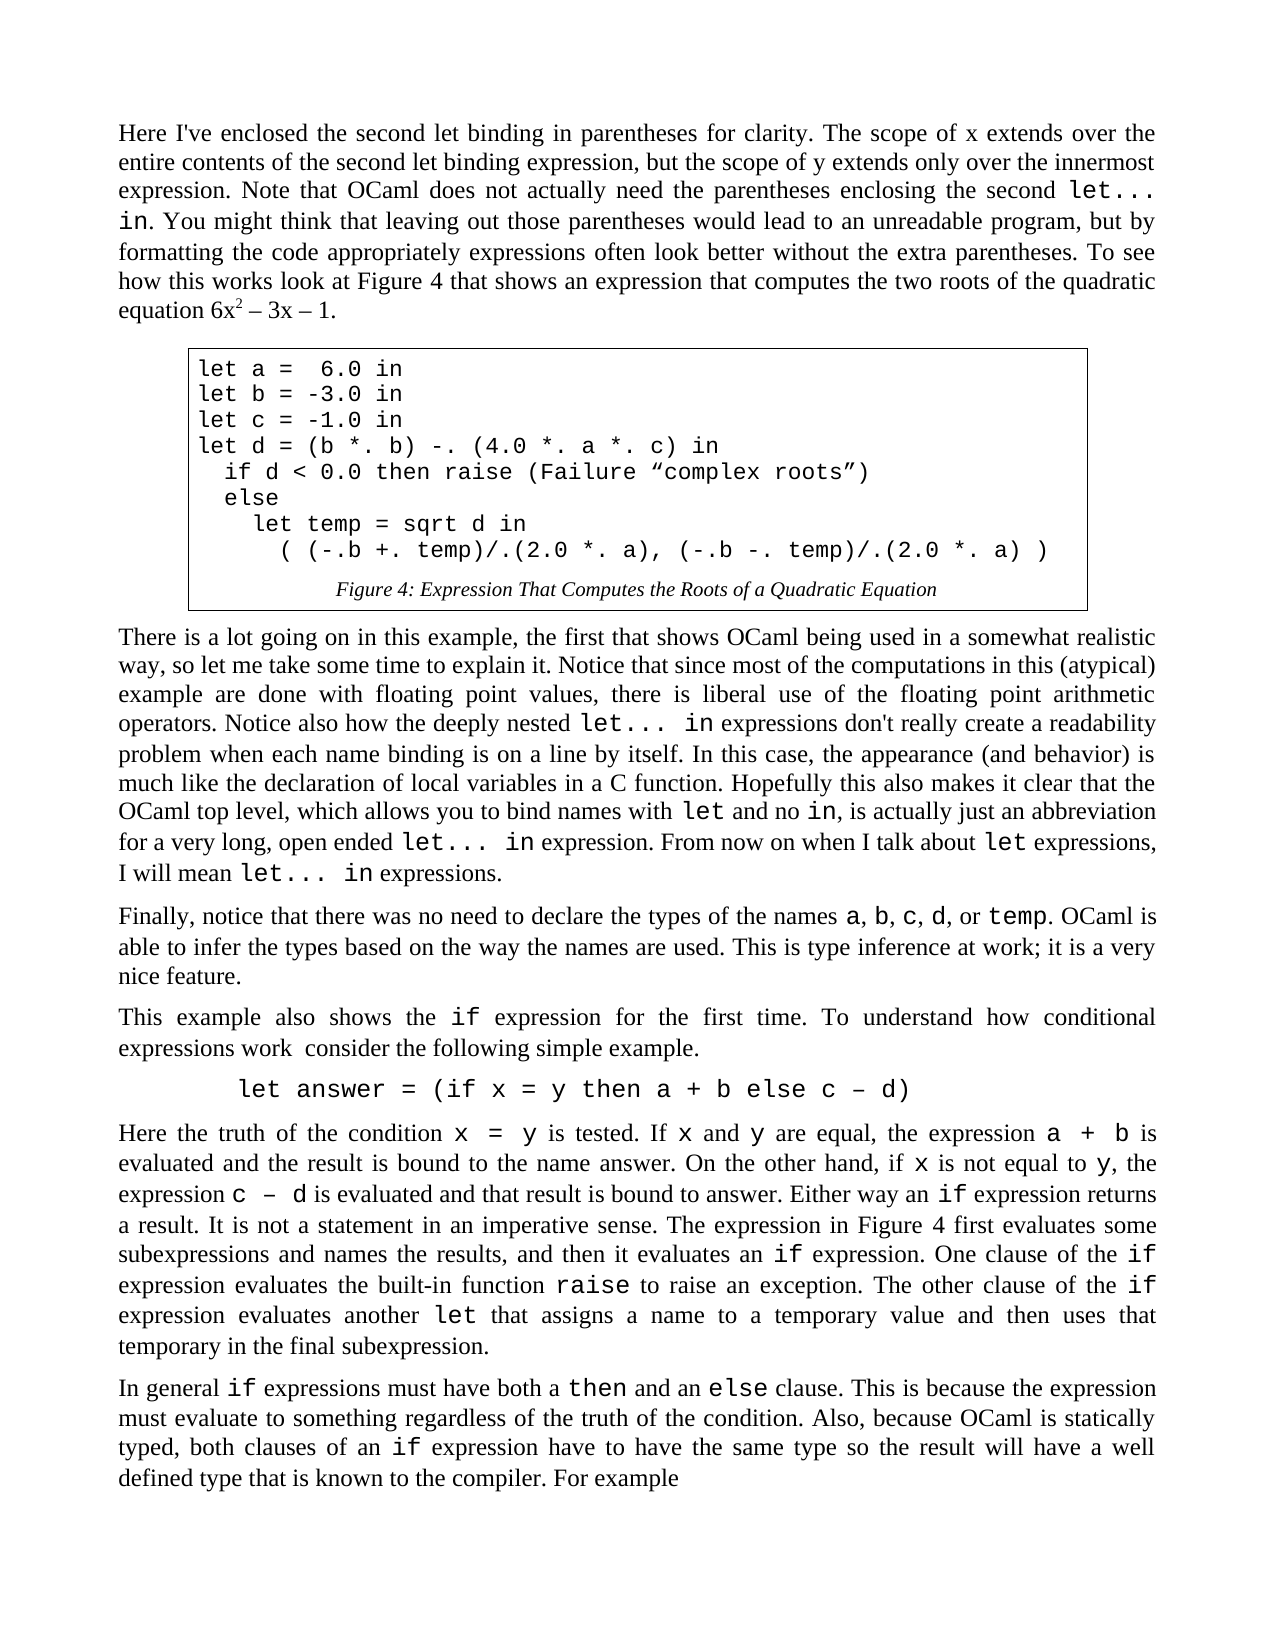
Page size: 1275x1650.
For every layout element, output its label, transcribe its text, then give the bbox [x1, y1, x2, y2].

text ( (-.b +. temp)/.(2.0 *. a), (-.b -. temp)/.(2.0 *. a) ) [196, 538, 1078, 564]
text if d < 0.0 then raise (Failure “complex roots”) [196, 461, 1078, 487]
text This example also shows the if expression for the first time. To understand how conditional expressions work consider the following simple example. [118, 1002, 1157, 1062]
text Figure 4: Expression That Computes the Roots of a Quadratic Equation [196, 577, 1078, 601]
text Finally, notice that there was no need to declare the types of the names a, b, c, d, or temp. OCaml is able to infer the types based on the way the names are used. This is type inference at work; it is a very nice feature. [118, 901, 1157, 990]
text let b = -3.0 in [196, 383, 1078, 409]
text Here the truth of the condition x = y is tested. If x and y are equal, the expression a + b is evaluated and the result is bound to the name answer. On the other hand, if x is not equal to y, the expression c – d is evaluated and that result is bound to answer. Either way an if expression returns a result. It is not a statement in an imperative sense. The expression in Figure 4 first evaluates some subexpressions and names the results, and then it evaluates an if expression. One clause of the if expression evaluates the built-in function raise to raise an exception. The other clause of the if expression evaluates another let that assigns a name to a temporary value and then uses that temporary in the final subexpression. [118, 1118, 1157, 1360]
text let answer = (if x = y then a + b else c – d) [118, 1074, 1157, 1105]
text let c = -1.0 in [196, 409, 1078, 435]
text There is a lot going on in this example, the first that shows OCaml being used in a somewhat realistic way, so let me take some time to explain it. Notice that since most of the computations in this (atypical) example are done with floating point values, there is liberal use of the floating point arithmetic operators. Notice also how the deeply nested let... in expressions don't really create a readability problem when each name binding is on a line by itself. In this case, the appearance (and behavior) is much like the declaration of local variables in a C function. Hopefully this also makes it clear that the OCaml top level, which allows you to bind names with let and no in, is actually just an abbreviation for a very long, open ended let... in expression. From now on when I talk about let expressions, I will mean let... in expressions. [118, 336, 1157, 889]
text In general if expressions must have both a then and an else clause. This is because the expression must evaluate to something regardless of the truth of the condition. Also, because OCaml is statically typed, both clauses of an if expression have to have the same type so the result will have a well defined type that is known to the compiler. For example [118, 1373, 1157, 1492]
text let d = (b *. b) -. (4.0 *. a *. c) in [196, 435, 1078, 461]
text let temp = sqrt d in [196, 512, 1078, 538]
text let a = 6.0 in [196, 357, 1078, 383]
text else [196, 487, 1078, 512]
text Here I've enclosed the second let binding in parentheses for clarity. The scope of x extends over the entire contents of the second let binding expression, but the scope of y extends only over the innermost expression. Note that OCaml does not actually need the parentheses enclosing the second let... in. You might think that leaving out those parentheses would lead to an unreadable program, but by formatting the code appropriately expressions often look better without the extra parentheses. To see how this works look at Figure 4 that shows an expression that computes the two roots of the quadratic equation 6x2 – 3x – 1. [118, 118, 1157, 323]
